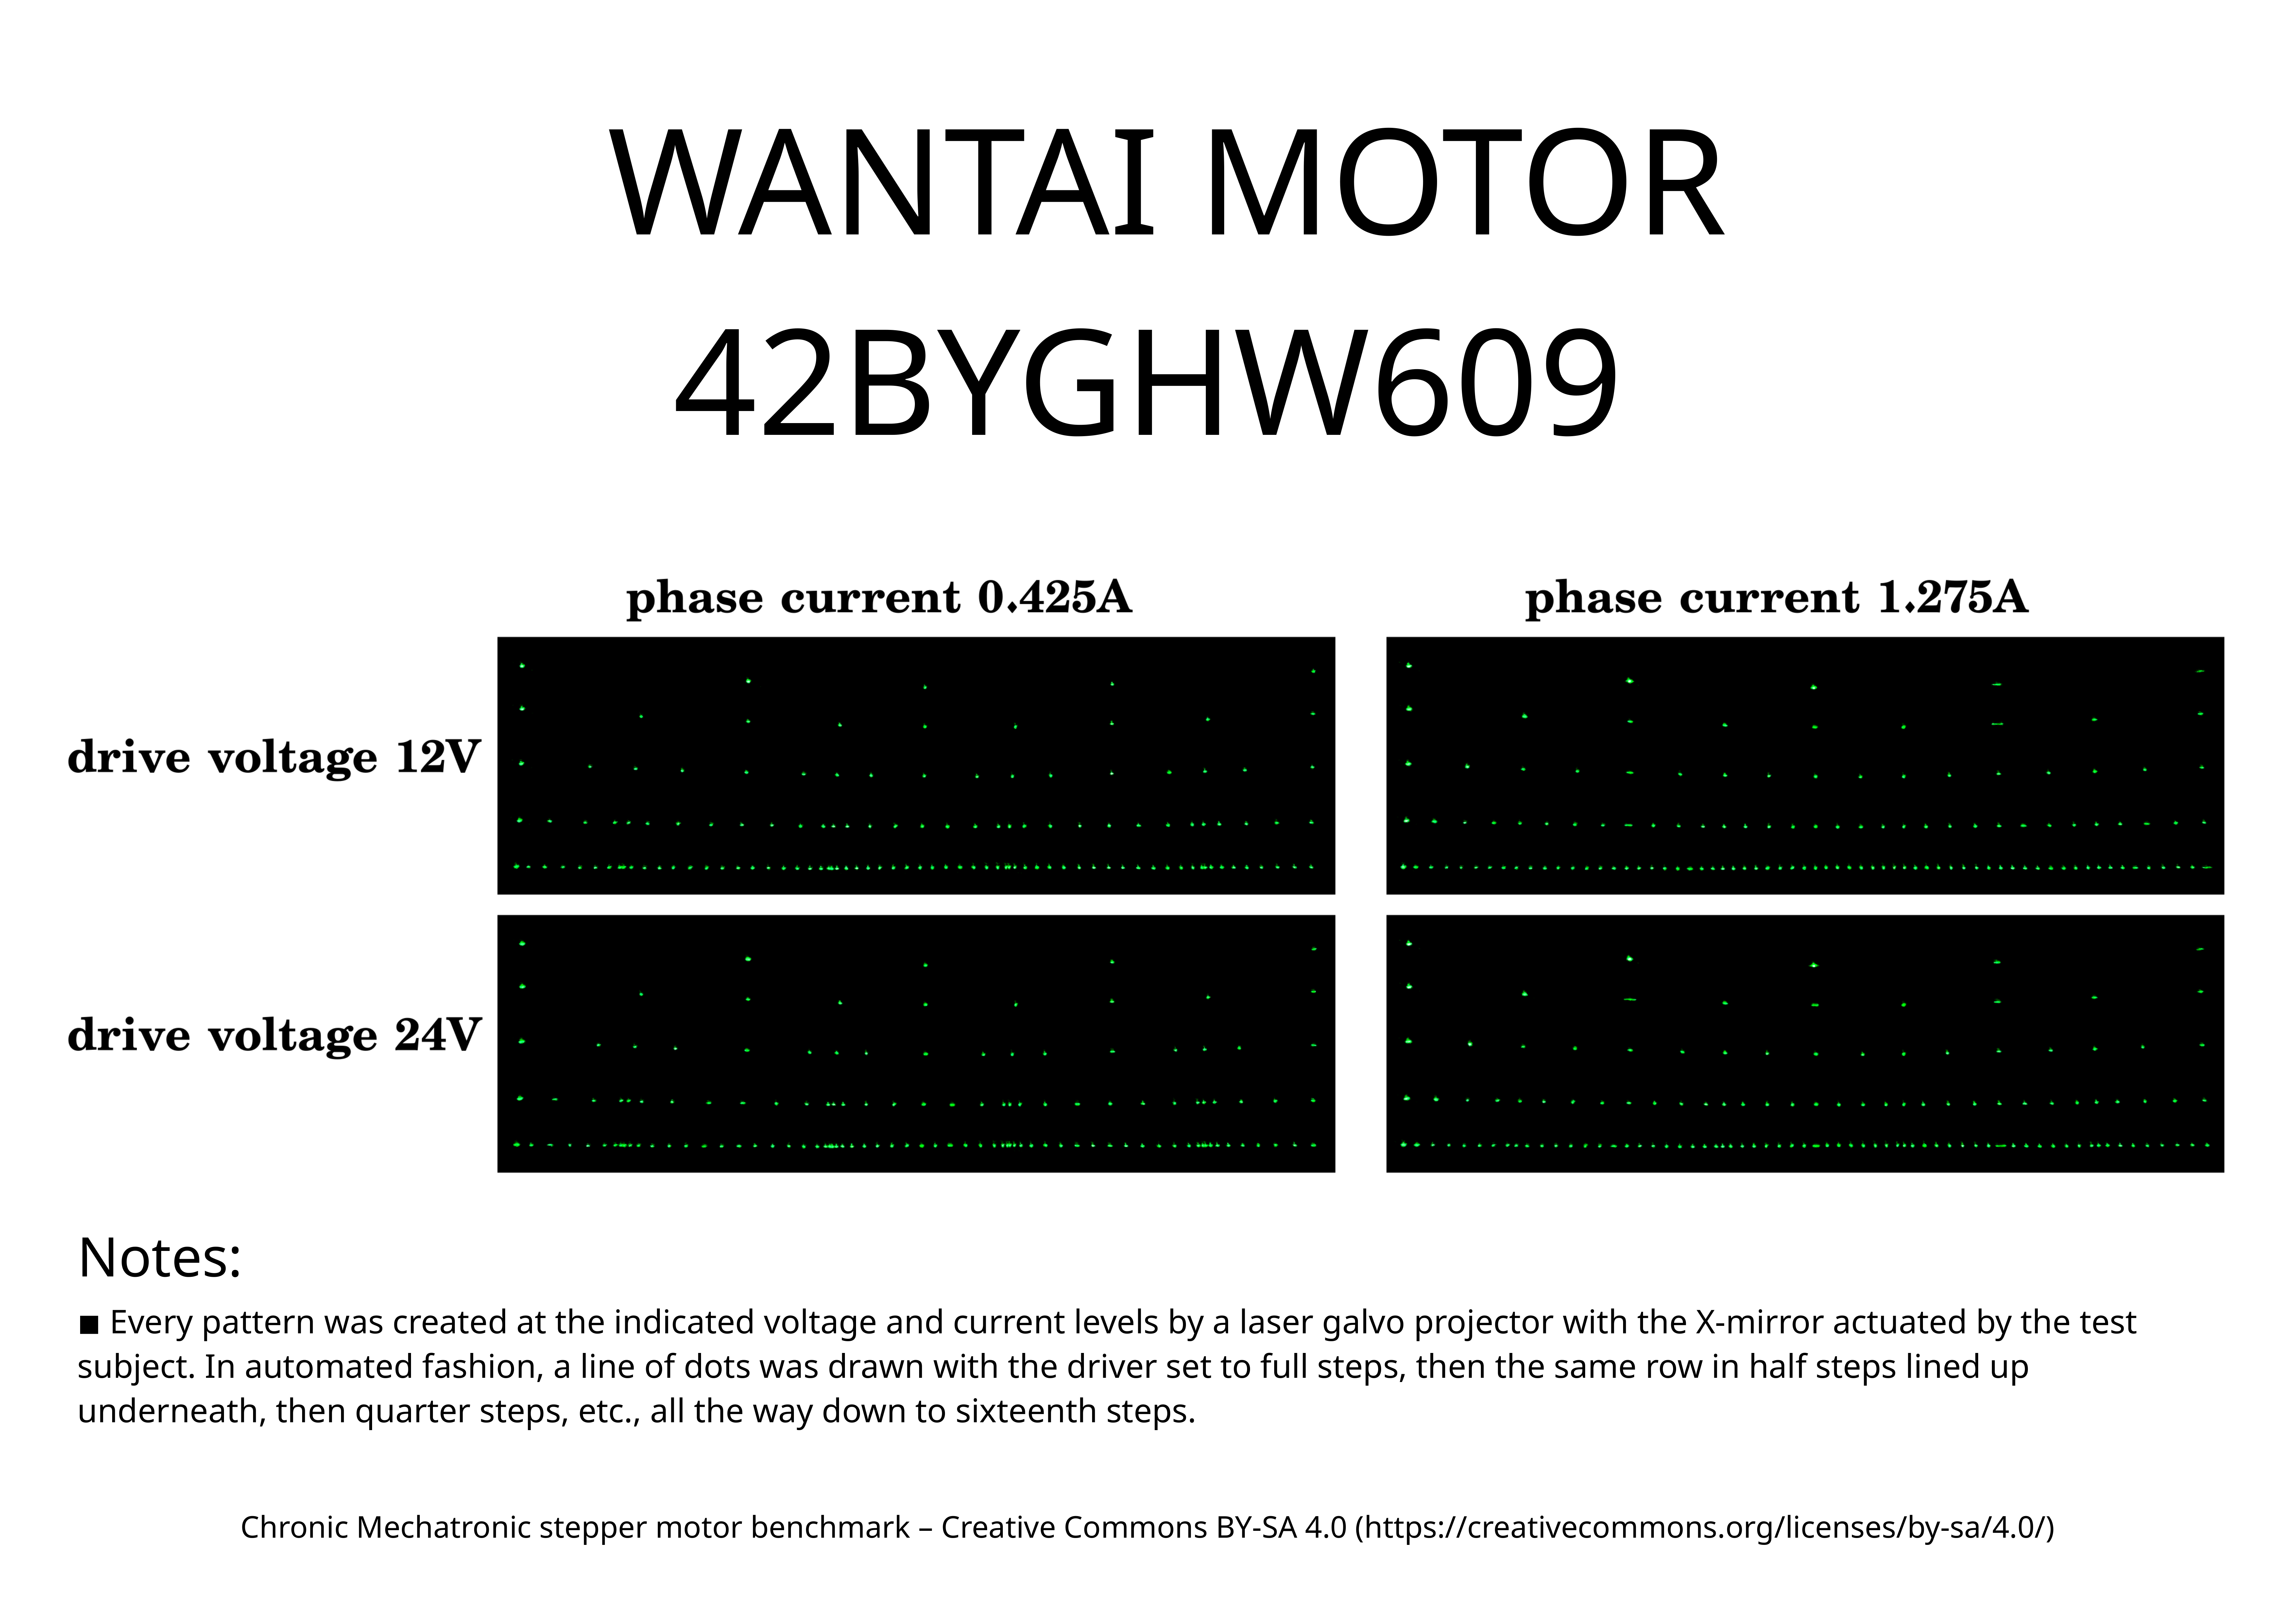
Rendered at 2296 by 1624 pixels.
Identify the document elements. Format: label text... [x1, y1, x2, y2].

text Notes: [77, 1219, 2219, 1292]
picture [0, 562, 2296, 1219]
text ◾ Every pattern was created at the indicated voltage and current levels by a laser galvo projector with the X-mirror actuated by the test subject. In automated fashion, a line of dots was drawn with the driver set to full steps, then the same row in half steps lined up underneath, then quarter steps, etc., all the way down to sixteenth steps. [77, 1298, 2219, 1432]
